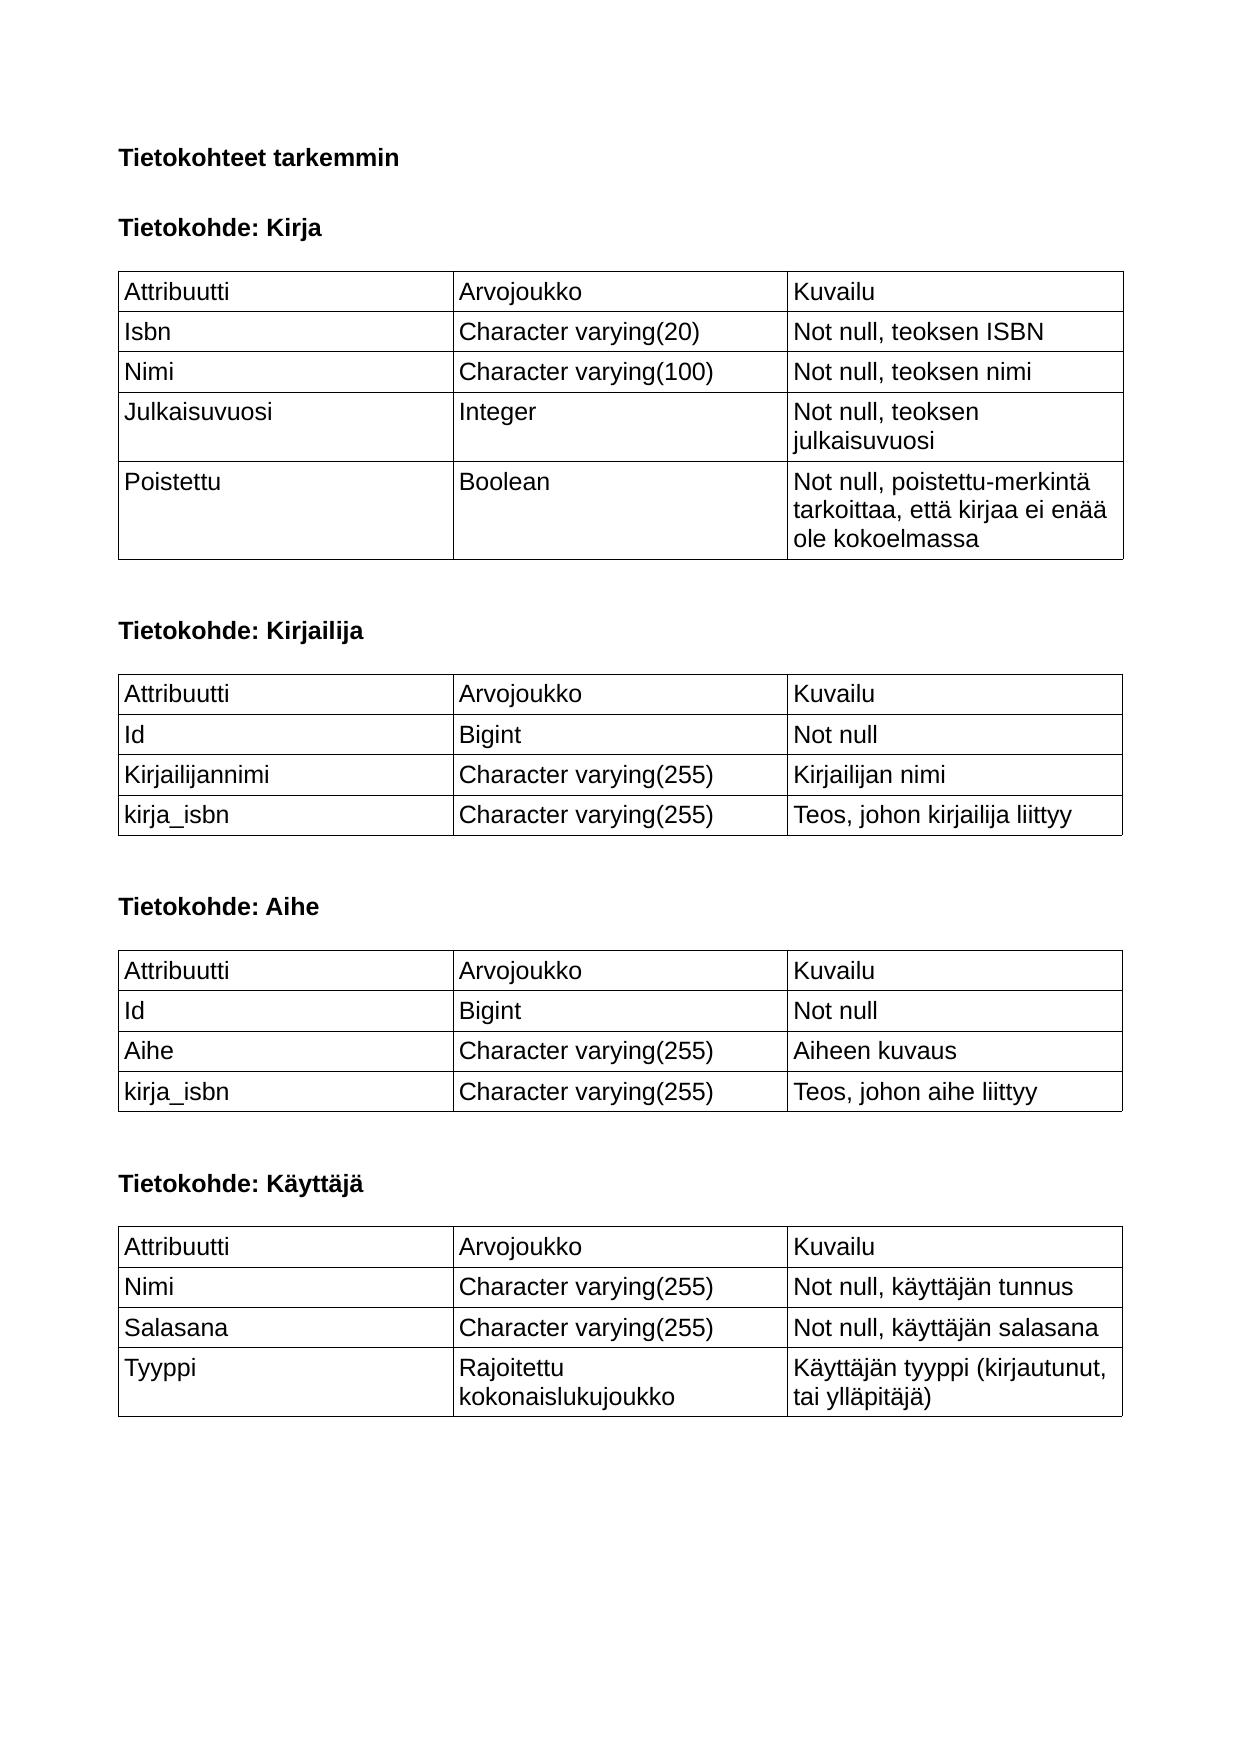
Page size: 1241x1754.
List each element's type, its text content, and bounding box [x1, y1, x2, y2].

text Tietokohde: Aihe [118, 892, 1122, 921]
table_cell Not null, teoksen nimi [788, 352, 1123, 392]
table_header Attribuutti [119, 675, 453, 714]
table_cell Nimi [119, 352, 453, 392]
table_cell Id [119, 715, 453, 754]
table_header Attribuutti [119, 951, 453, 990]
table_cell kirja_isbn [119, 796, 453, 835]
table_cell Character varying(255) [454, 796, 787, 835]
table_cell Character varying(100) [454, 352, 787, 392]
text Tietokohde: Kirja [118, 213, 1122, 242]
table_cell Nimi [119, 1268, 453, 1307]
table_cell Julkaisuvuosi [119, 393, 453, 461]
table_cell Kirjailijan nimi [788, 755, 1122, 794]
table_cell Kirjailijannimi [119, 755, 453, 794]
table_header Kuvailu [788, 951, 1122, 990]
table_cell Character varying(255) [454, 1308, 787, 1347]
table_cell Character varying(255) [454, 1072, 787, 1111]
table_header Attribuutti [119, 1227, 453, 1267]
table_cell Id [119, 991, 453, 1031]
table_cell Boolean [454, 462, 787, 558]
table_cell Aiheen kuvaus [788, 1032, 1122, 1071]
table_cell Tyyppi [119, 1348, 453, 1416]
table_cell Character varying(255) [454, 755, 787, 794]
table_cell Character varying(255) [454, 1032, 787, 1071]
table_cell Not null, poistettu-merkintä tarkoittaa, että kirjaa ei enää ole kokoelmassa [788, 462, 1123, 558]
table_cell Not null [788, 991, 1122, 1031]
table_header Arvojoukko [454, 951, 787, 990]
table_cell Not null, käyttäjän tunnus [788, 1268, 1122, 1307]
table_header Attribuutti [119, 272, 453, 311]
table_cell Not null, teoksen julkaisuvuosi [788, 393, 1123, 461]
table_cell Bigint [454, 991, 787, 1031]
table_cell Integer [454, 393, 787, 461]
table_cell Bigint [454, 715, 787, 754]
table_header Kuvailu [788, 272, 1123, 311]
table_header Arvojoukko [454, 272, 787, 311]
table_cell Not null, teoksen ISBN [788, 312, 1123, 351]
table_cell Isbn [119, 312, 453, 351]
table_header Arvojoukko [454, 675, 787, 714]
table_cell Not null, käyttäjän salasana [788, 1308, 1122, 1347]
table_cell Not null [788, 715, 1122, 754]
table_header Kuvailu [788, 675, 1122, 714]
table_cell Teos, johon aihe liittyy [788, 1072, 1122, 1111]
text Tietokohde: Kirjailija [118, 616, 1122, 645]
table_header Kuvailu [788, 1227, 1122, 1267]
table_cell Käyttäjän tyyppi (kirjautunut, tai ylläpitäjä) [788, 1348, 1122, 1416]
text Tietokohde: Käyttäjä [118, 1169, 1122, 1197]
table_cell Rajoitettu kokonaislukujoukko [454, 1348, 787, 1416]
table_cell Teos, johon kirjailija liittyy [788, 796, 1122, 835]
table_cell Aihe [119, 1032, 453, 1071]
table_cell Salasana [119, 1308, 453, 1347]
table_cell kirja_isbn [119, 1072, 453, 1111]
table_cell Character varying(20) [454, 312, 787, 351]
subtitle Tietokohteet tarkemmin [118, 143, 1122, 172]
table_header Arvojoukko [454, 1227, 787, 1267]
table_cell Poistettu [119, 462, 453, 558]
table_cell Character varying(255) [454, 1268, 787, 1307]
